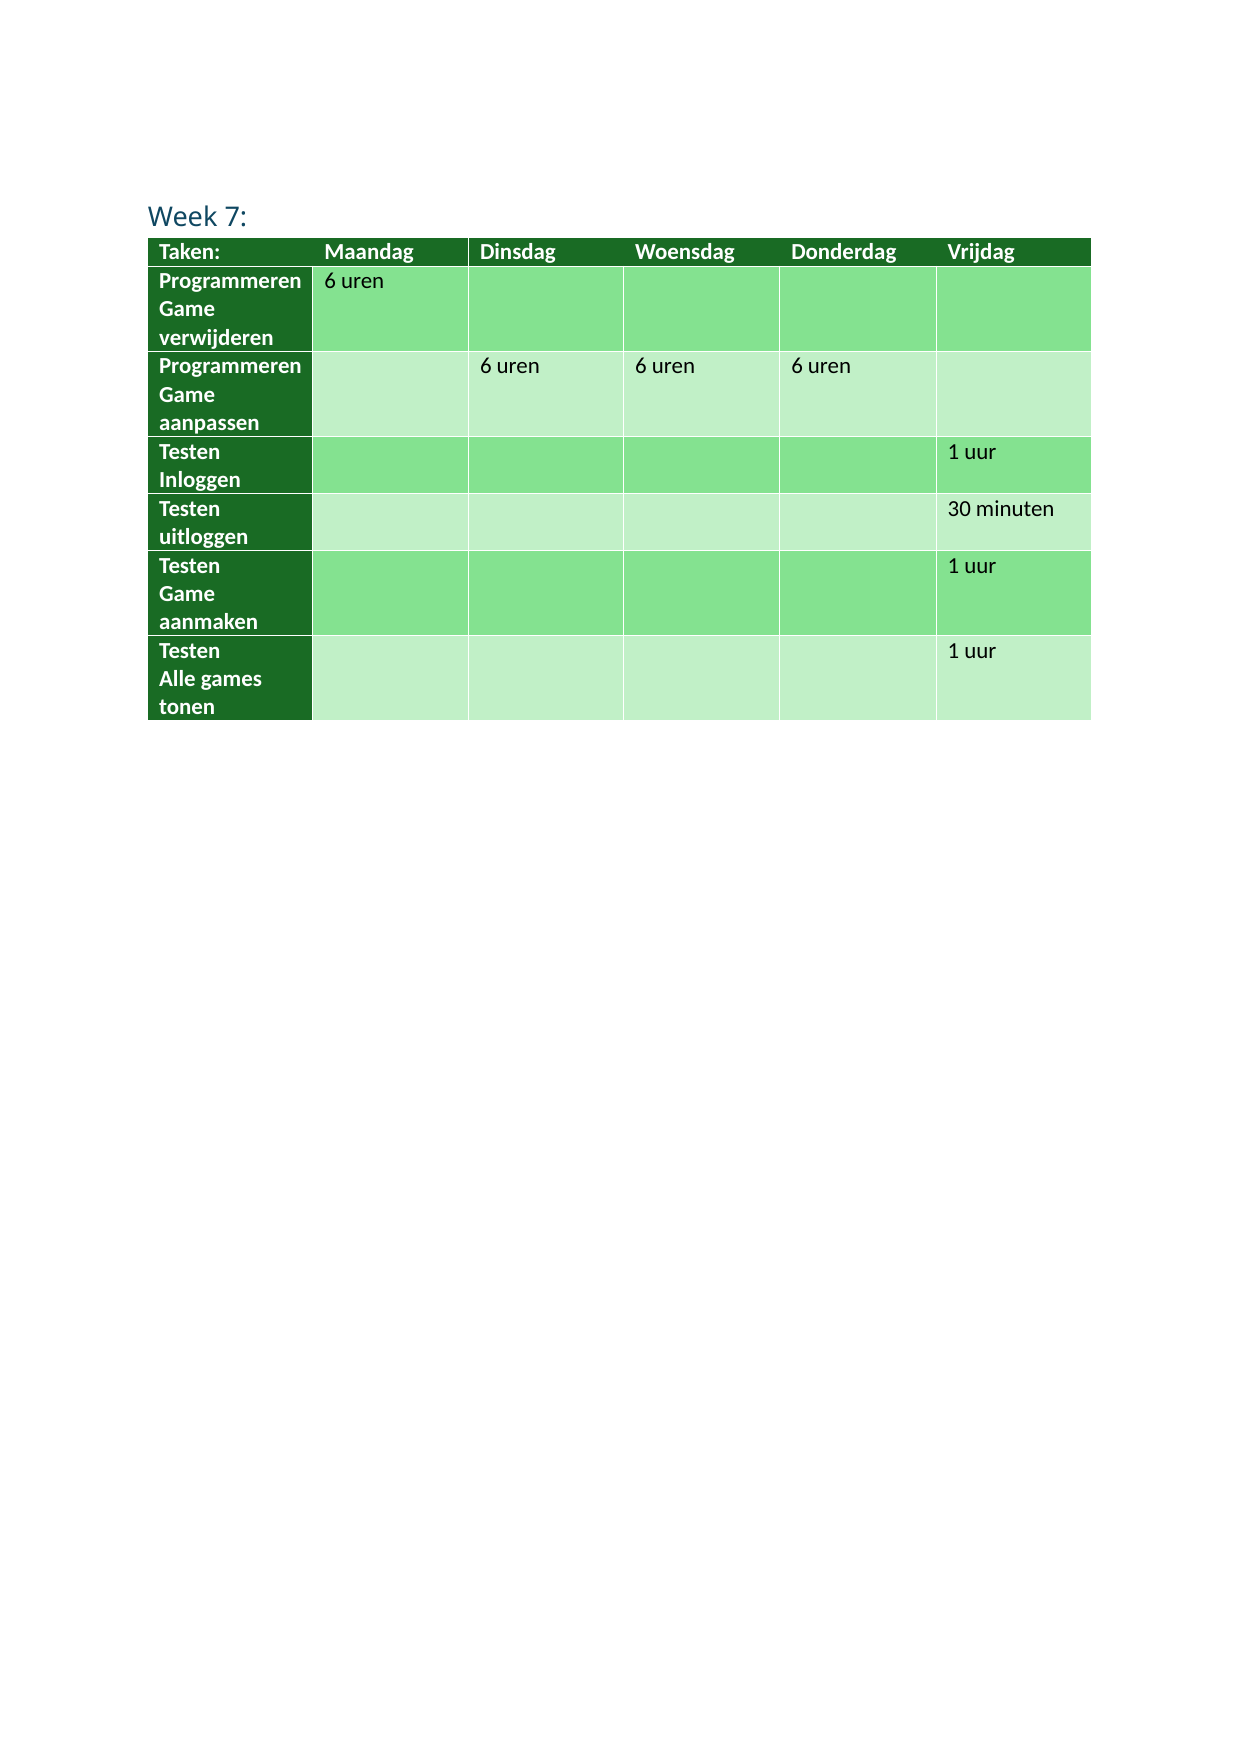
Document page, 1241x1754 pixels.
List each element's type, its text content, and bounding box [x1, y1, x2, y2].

table_cell [780, 551, 936, 635]
table_header Taken: [148, 238, 313, 266]
table_cell [780, 437, 936, 493]
table_cell Testen Alle games tonen [148, 636, 312, 720]
table_cell 6 uren [469, 352, 623, 436]
table_header Dinsdag [469, 238, 624, 266]
table_cell 6 uren [780, 352, 936, 436]
table_cell [313, 352, 468, 436]
table_header Vrijdag [936, 238, 1091, 266]
table_cell Programmeren Game aanpassen [148, 352, 312, 436]
table_cell [780, 267, 936, 351]
table_cell [313, 636, 468, 720]
table_cell 1 uur [937, 636, 1091, 720]
table_cell Testen Inloggen [148, 437, 312, 493]
table_header Maandag [313, 238, 468, 266]
table_cell 6 uren [313, 267, 468, 351]
table_cell [624, 267, 779, 351]
table_cell [624, 551, 779, 635]
table_cell [469, 636, 623, 720]
table_cell 6 uren [624, 352, 779, 436]
table_cell [469, 267, 623, 351]
table_cell [313, 494, 468, 550]
table_cell 1 uur [937, 551, 1091, 635]
table_cell 30 minuten [937, 494, 1091, 550]
table_cell [469, 437, 623, 493]
table_cell Programmeren Game verwijderen [148, 267, 312, 351]
table_cell [313, 551, 468, 635]
table_cell [624, 437, 779, 493]
table_header Woensdag [624, 238, 780, 266]
table_cell Testen Game aanmaken [148, 551, 312, 635]
table_cell [313, 437, 468, 493]
table_cell Testen uitloggen [148, 494, 312, 550]
table_cell [469, 551, 623, 635]
table_header Donderdag [780, 238, 936, 266]
table_cell [937, 352, 1091, 436]
table_cell [469, 494, 623, 550]
table_cell [937, 267, 1091, 351]
table_cell [780, 494, 936, 550]
table_cell 1 uur [937, 437, 1091, 493]
subtitle Week 7: [148, 198, 1093, 235]
table_cell [780, 636, 936, 720]
table_cell [624, 636, 779, 720]
table_cell [624, 494, 779, 550]
